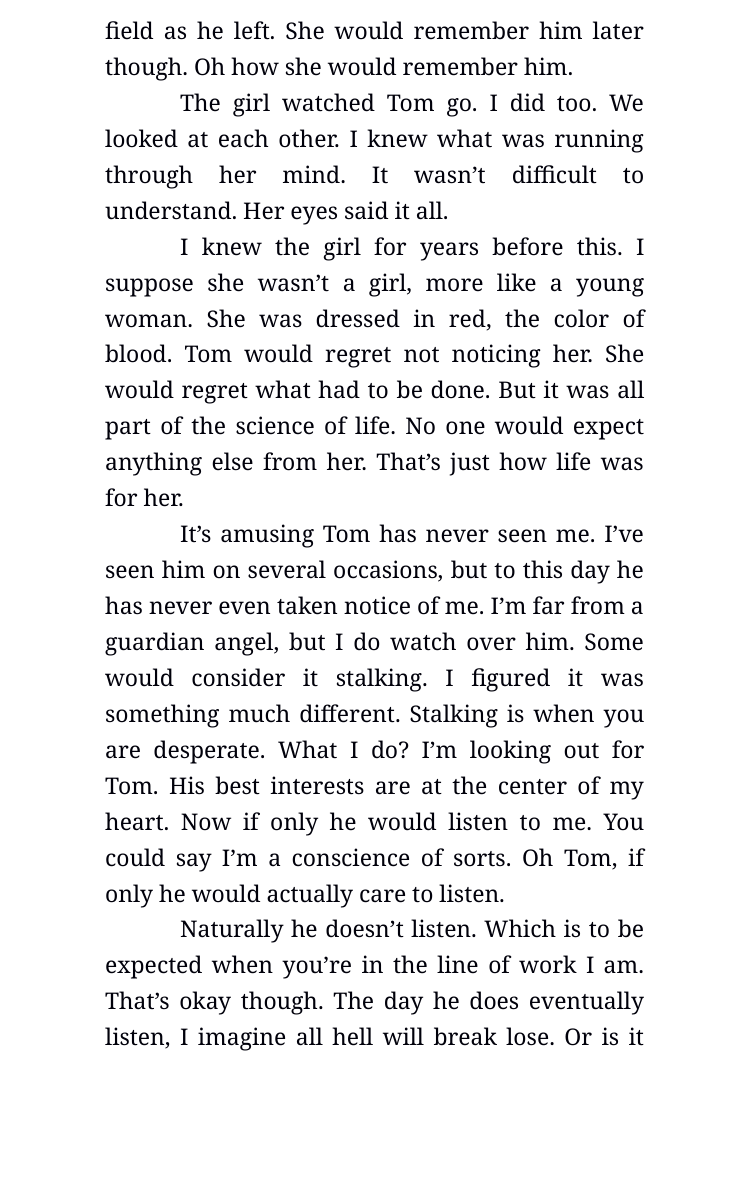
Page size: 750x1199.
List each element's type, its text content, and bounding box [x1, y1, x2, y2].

text I knew the girl for years before this. I suppose she wasn’t a girl, more like a young woman. She was dressed in red, the color of blood. Tom would regret not noticing her. She would regret what had to be done. But it was all part of the science of life. No one would expect anything else from her. That’s just how life was for her. [105, 231, 645, 513]
text The girl watched Tom go. I did too. We looked at each other. I knew what was running through her mind. It wasn’t difficult to understand. Her eyes said it all. [105, 87, 645, 226]
text field as he left. She would remember him later though. Oh how she would remember him. [105, 15, 645, 82]
text Naturally he doesn’t listen. Which is to be expected when you’re in the line of work I am. That’s okay though. The day he does eventually listen, I imagine all hell will break lose. Or is it [105, 913, 645, 1052]
text It’s amusing Tom has never seen me. I’ve seen him on several occasions, but to this day he has never even taken notice of me. I’m far from a guardian angel, but I do watch over him. Some would consider it stalking. I figured it was something much different. Stalking is when you are desperate. What I do? I’m looking out for Tom. His best interests are at the center of my heart. Now if only he would listen to me. You could say I’m a conscience of sorts. Oh Tom, if only he would actually care to listen. [105, 518, 645, 909]
